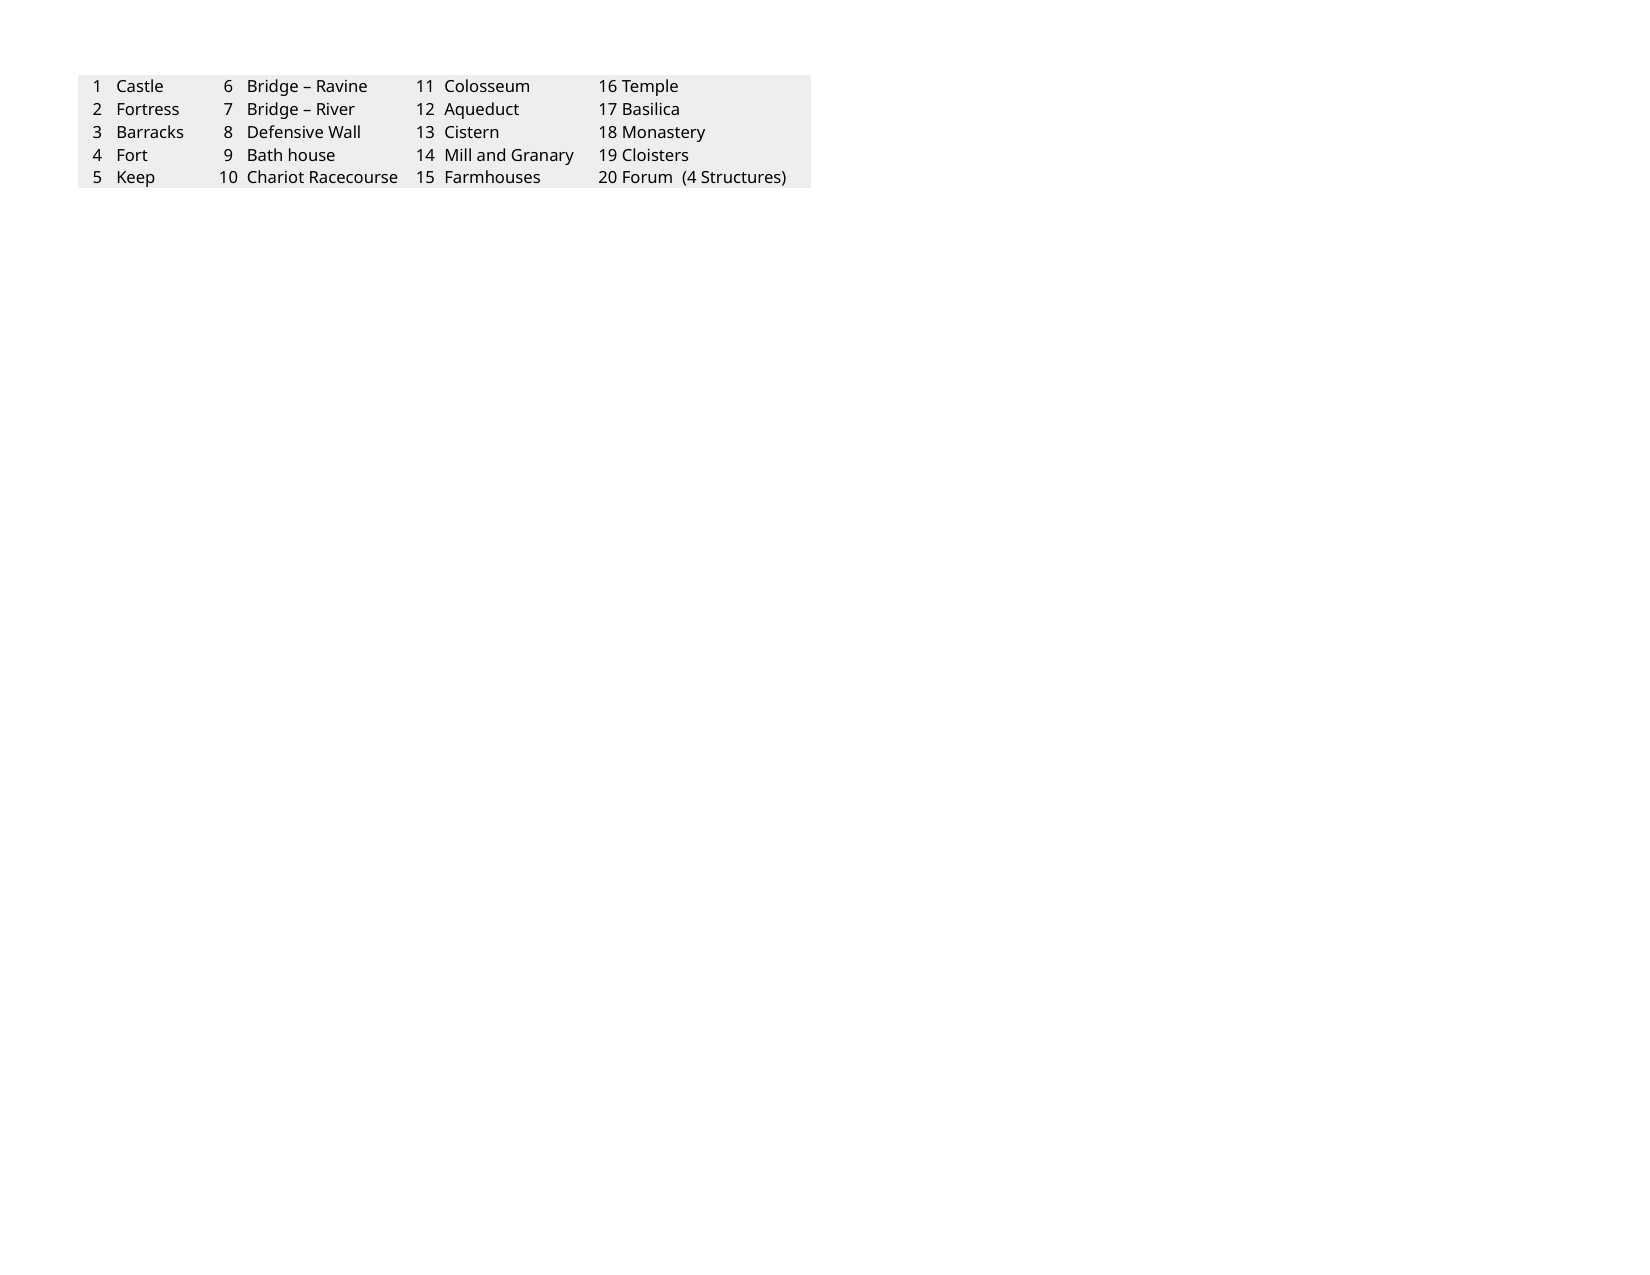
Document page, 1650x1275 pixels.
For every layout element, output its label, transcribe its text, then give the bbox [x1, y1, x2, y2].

table_cell 10 [210, 166, 247, 188]
table_cell 8 [210, 120, 247, 143]
table_cell Farmhouses [444, 166, 594, 188]
table_cell Bath house [247, 143, 406, 166]
table_cell Chariot Racecourse [247, 166, 406, 188]
table_cell 5 [78, 166, 116, 188]
table_cell Fort [116, 143, 210, 166]
table_cell Defensive Wall [247, 120, 406, 143]
table_cell Bridge – River [247, 98, 406, 120]
table_cell 11 [406, 75, 444, 98]
table_cell Keep [116, 166, 210, 188]
table_cell 1 [78, 75, 116, 98]
table_cell Cloisters [622, 143, 811, 166]
table_cell Cistern [444, 120, 594, 143]
table_cell 16 [594, 75, 622, 98]
table_cell 13 [406, 120, 444, 143]
table_cell Aqueduct [444, 98, 594, 120]
table_cell Barracks [116, 120, 210, 143]
table_cell 19 [594, 143, 622, 166]
table_cell Forum (4 Structures) [622, 166, 811, 188]
table_cell 4 [78, 143, 116, 166]
table_cell 14 [406, 143, 444, 166]
table_cell 9 [210, 143, 247, 166]
table_cell Temple [622, 75, 811, 98]
table_cell 20 [594, 166, 622, 188]
table_cell Basilica [622, 98, 811, 120]
table_cell Castle [116, 75, 210, 98]
table_cell 2 [78, 98, 116, 120]
table_cell 12 [406, 98, 444, 120]
table_cell Monastery [622, 120, 811, 143]
table_cell 7 [210, 98, 247, 120]
table_cell 18 [594, 120, 622, 143]
table_cell 17 [594, 98, 622, 120]
table_cell 6 [210, 75, 247, 98]
table_cell 15 [406, 166, 444, 188]
table_cell 3 [78, 120, 116, 143]
table_cell Mill and Granary [444, 143, 594, 166]
table_cell Fortress [116, 98, 210, 120]
table_cell Colosseum [444, 75, 594, 98]
table_cell Bridge – Ravine [247, 75, 406, 98]
